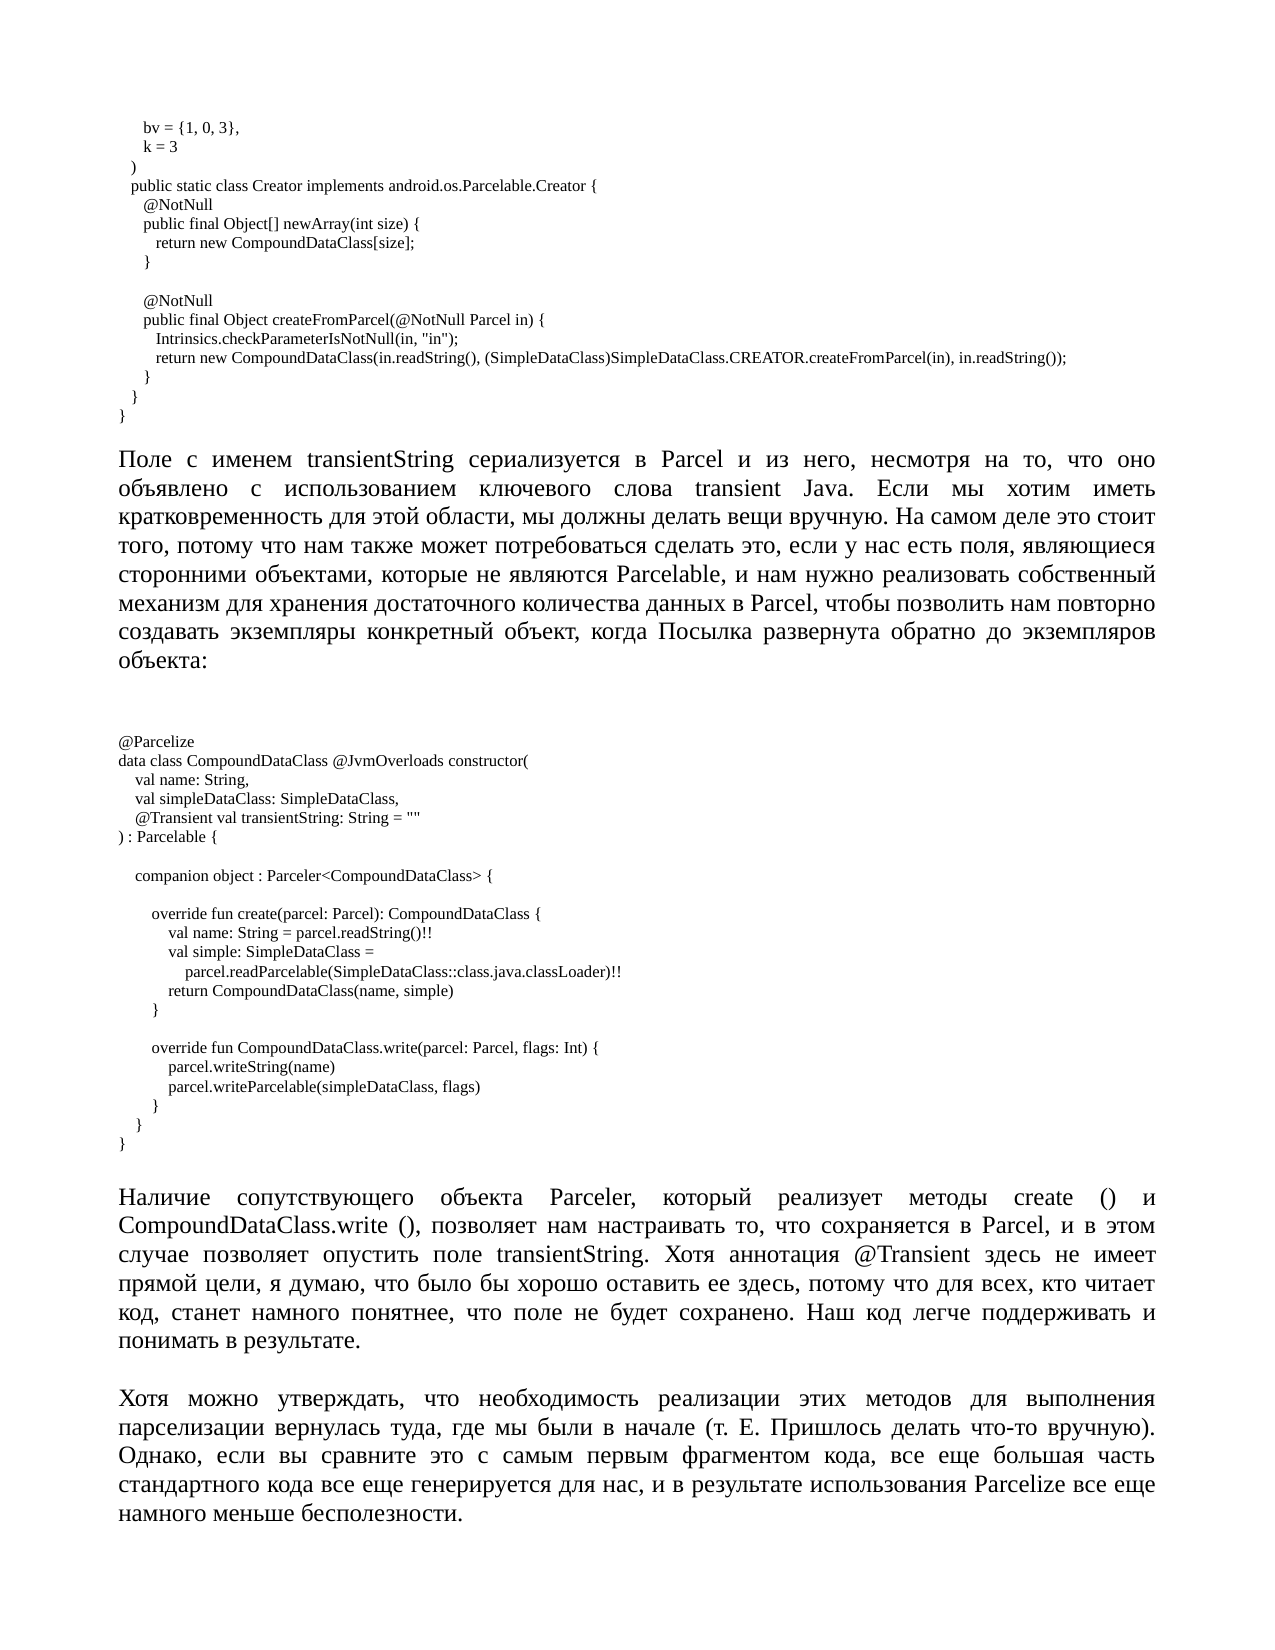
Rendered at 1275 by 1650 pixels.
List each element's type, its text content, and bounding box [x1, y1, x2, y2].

text } [118, 252, 1157, 271]
text parcel.writeParcelable(simpleDataClass, flags) [118, 1076, 1157, 1096]
text companion object : Parceler<CompoundDataClass> { [118, 866, 1157, 885]
text } [118, 386, 1157, 406]
text Intrinsics.checkParameterIsNotNull(in, "in"); [118, 329, 1157, 348]
text return new CompoundDataClass(in.readString(), (SimpleDataClass)SimpleDataClass.CREATOR.createFromParcel(in), in.readString()); [118, 348, 1157, 367]
text Наличие сопутствующего объекта Parceler, который реализует методы create () и CompoundDataClass.write (), позволяет нам настраивать то, что сохраняется в Parcel, и в этом случае позволяет опустить поле transientString. Хотя аннотация @Transient здесь не имеет прямой цели, я думаю, что было бы хорошо оставить ее здесь, потому что для всех, кто читает код, станет намного понятнее, что поле не будет сохранено. Наш код легче поддерживать и понимать в результате. [118, 1182, 1157, 1354]
text } [118, 1115, 1157, 1134]
text val simpleDataClass: SimpleDataClass, [118, 789, 1157, 808]
text } [118, 406, 1157, 425]
text bv = {1, 0, 3}, [118, 118, 1157, 137]
text Хотя можно утверждать, что необходимость реализации этих методов для выполнения парселизации вернулась туда, где мы были в начале (т. Е. Пришлось делать что-то вручную). Однако, если вы сравните это с самым первым фрагментом кода, все еще большая часть стандартного кода все еще генерируется для нас, и в результате использования Parcelize все еще намного меньше бесполезности. [118, 1383, 1157, 1527]
text public final Object createFromParcel(@NotNull Parcel in) { [118, 310, 1157, 329]
text @NotNull [118, 291, 1157, 310]
text @Transient val transientString: String = "" [118, 808, 1157, 827]
text val name: String = parcel.readString()!! [118, 923, 1157, 942]
text k = 3 [118, 137, 1157, 156]
text data class CompoundDataClass @JvmOverloads constructor( [118, 751, 1157, 770]
text } [118, 1096, 1157, 1115]
text public static class Creator implements android.os.Parcelable.Creator { [118, 176, 1157, 195]
text @NotNull [118, 195, 1157, 214]
text val name: String, [118, 770, 1157, 789]
text parcel.readParcelable(SimpleDataClass::class.java.classLoader)!! [118, 961, 1157, 981]
text } [118, 1134, 1157, 1153]
text ) [118, 156, 1157, 176]
text } [118, 1000, 1157, 1019]
text return CompoundDataClass(name, simple) [118, 981, 1157, 1000]
text override fun CompoundDataClass.write(parcel: Parcel, flags: Int) { [118, 1038, 1157, 1057]
text override fun create(parcel: Parcel): CompoundDataClass { [118, 904, 1157, 923]
text Поле с именем transientString сериализуется в Parcel и из него, несмотря на то, что оно объявлено с использованием ключевого слова transient Java. Если мы хотим иметь кратковременность для этой области, мы должны делать вещи вручную. На самом деле это стоит того, потому что нам также может потребоваться сделать это, если у нас есть поля, являющиеся сторонними объектами, которые не являются Parcelable, и нам нужно реализовать собственный механизм для хранения достаточного количества данных в Parcel, чтобы позволить нам повторно создавать экземпляры конкретный объект, когда Посылка развернута обратно до экземпляров объекта: [118, 444, 1157, 674]
text @Parcelize [118, 731, 1157, 751]
text parcel.writeString(name) [118, 1057, 1157, 1076]
text return new CompoundDataClass[size]; [118, 233, 1157, 252]
text public final Object[] newArray(int size) { [118, 214, 1157, 233]
text val simple: SimpleDataClass = [118, 942, 1157, 961]
text } [118, 367, 1157, 386]
text ) : Parcelable { [118, 827, 1157, 846]
